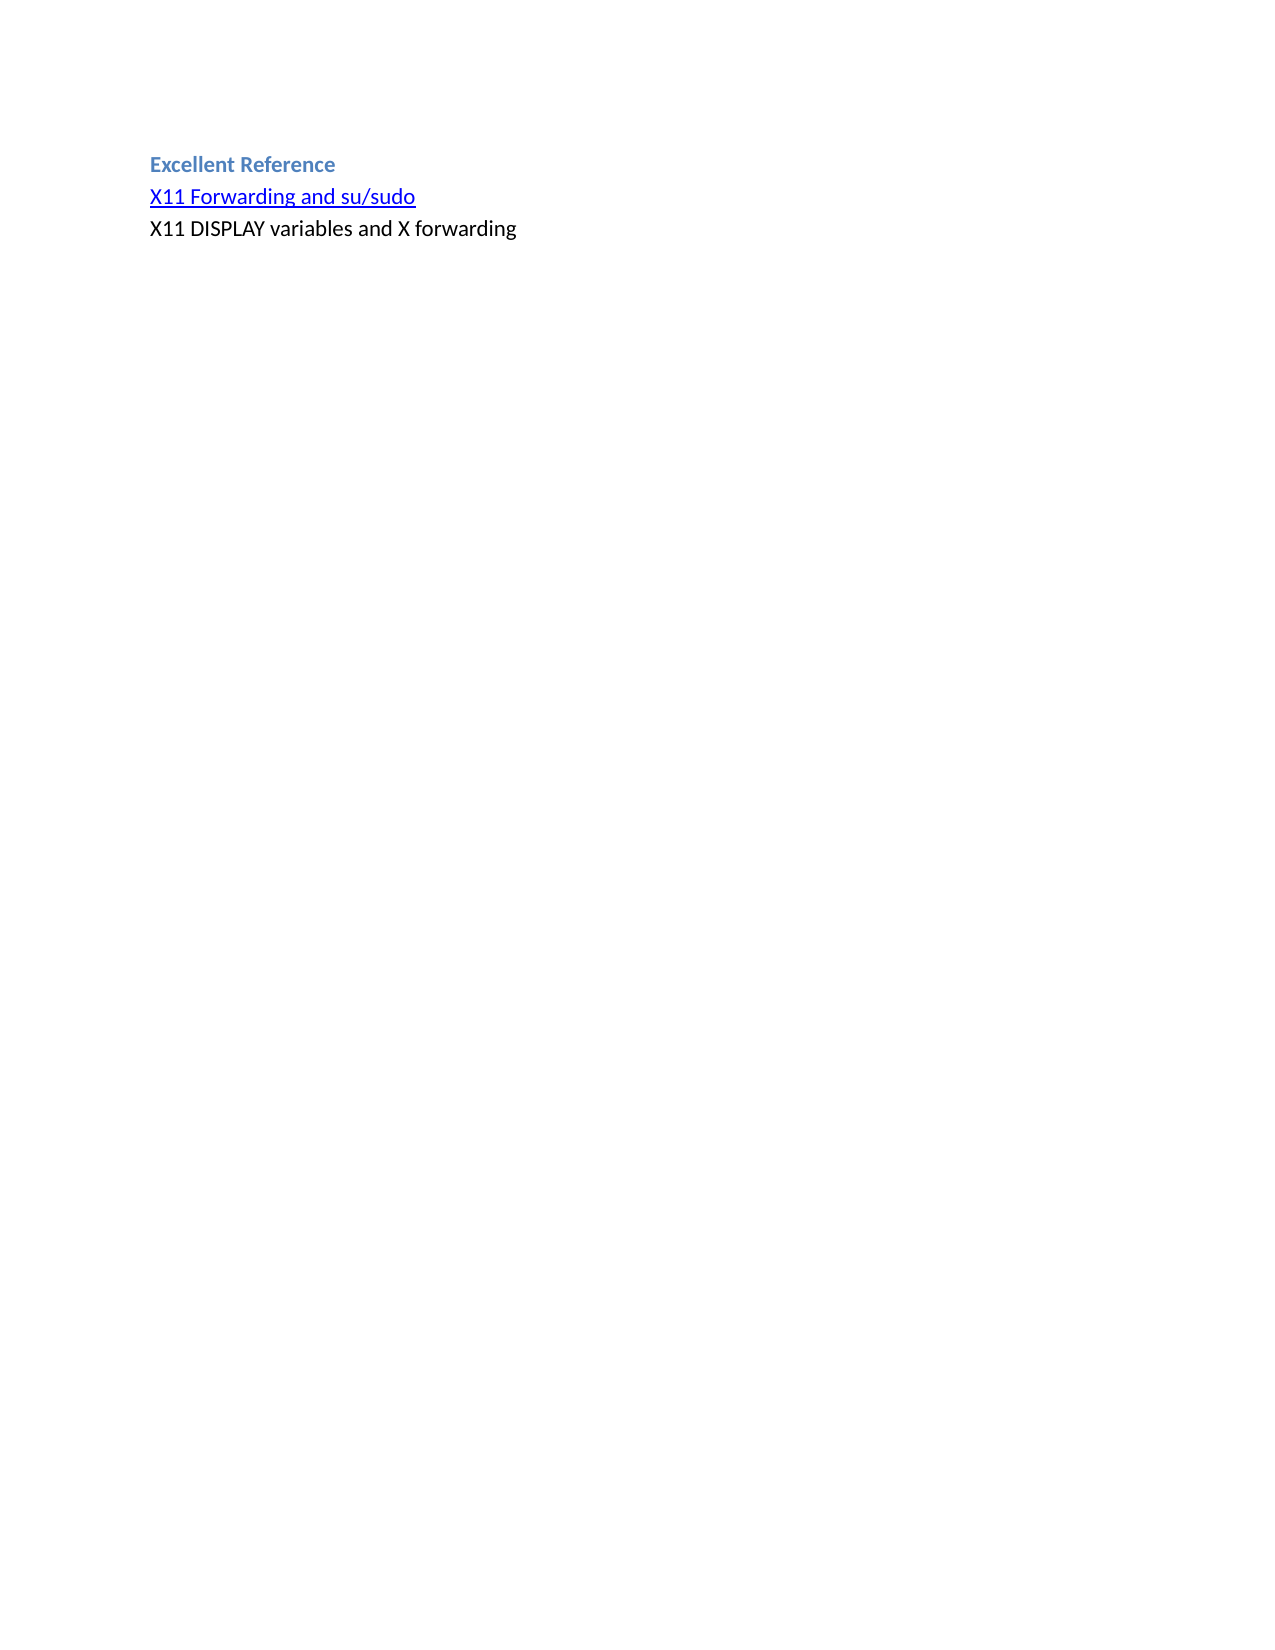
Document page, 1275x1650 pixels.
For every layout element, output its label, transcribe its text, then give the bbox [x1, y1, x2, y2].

subtitle Excellent Reference [150, 150, 1125, 178]
text X11 Forwarding and su/sudo X11 DISPLAY variables and X forwarding [150, 182, 1125, 242]
